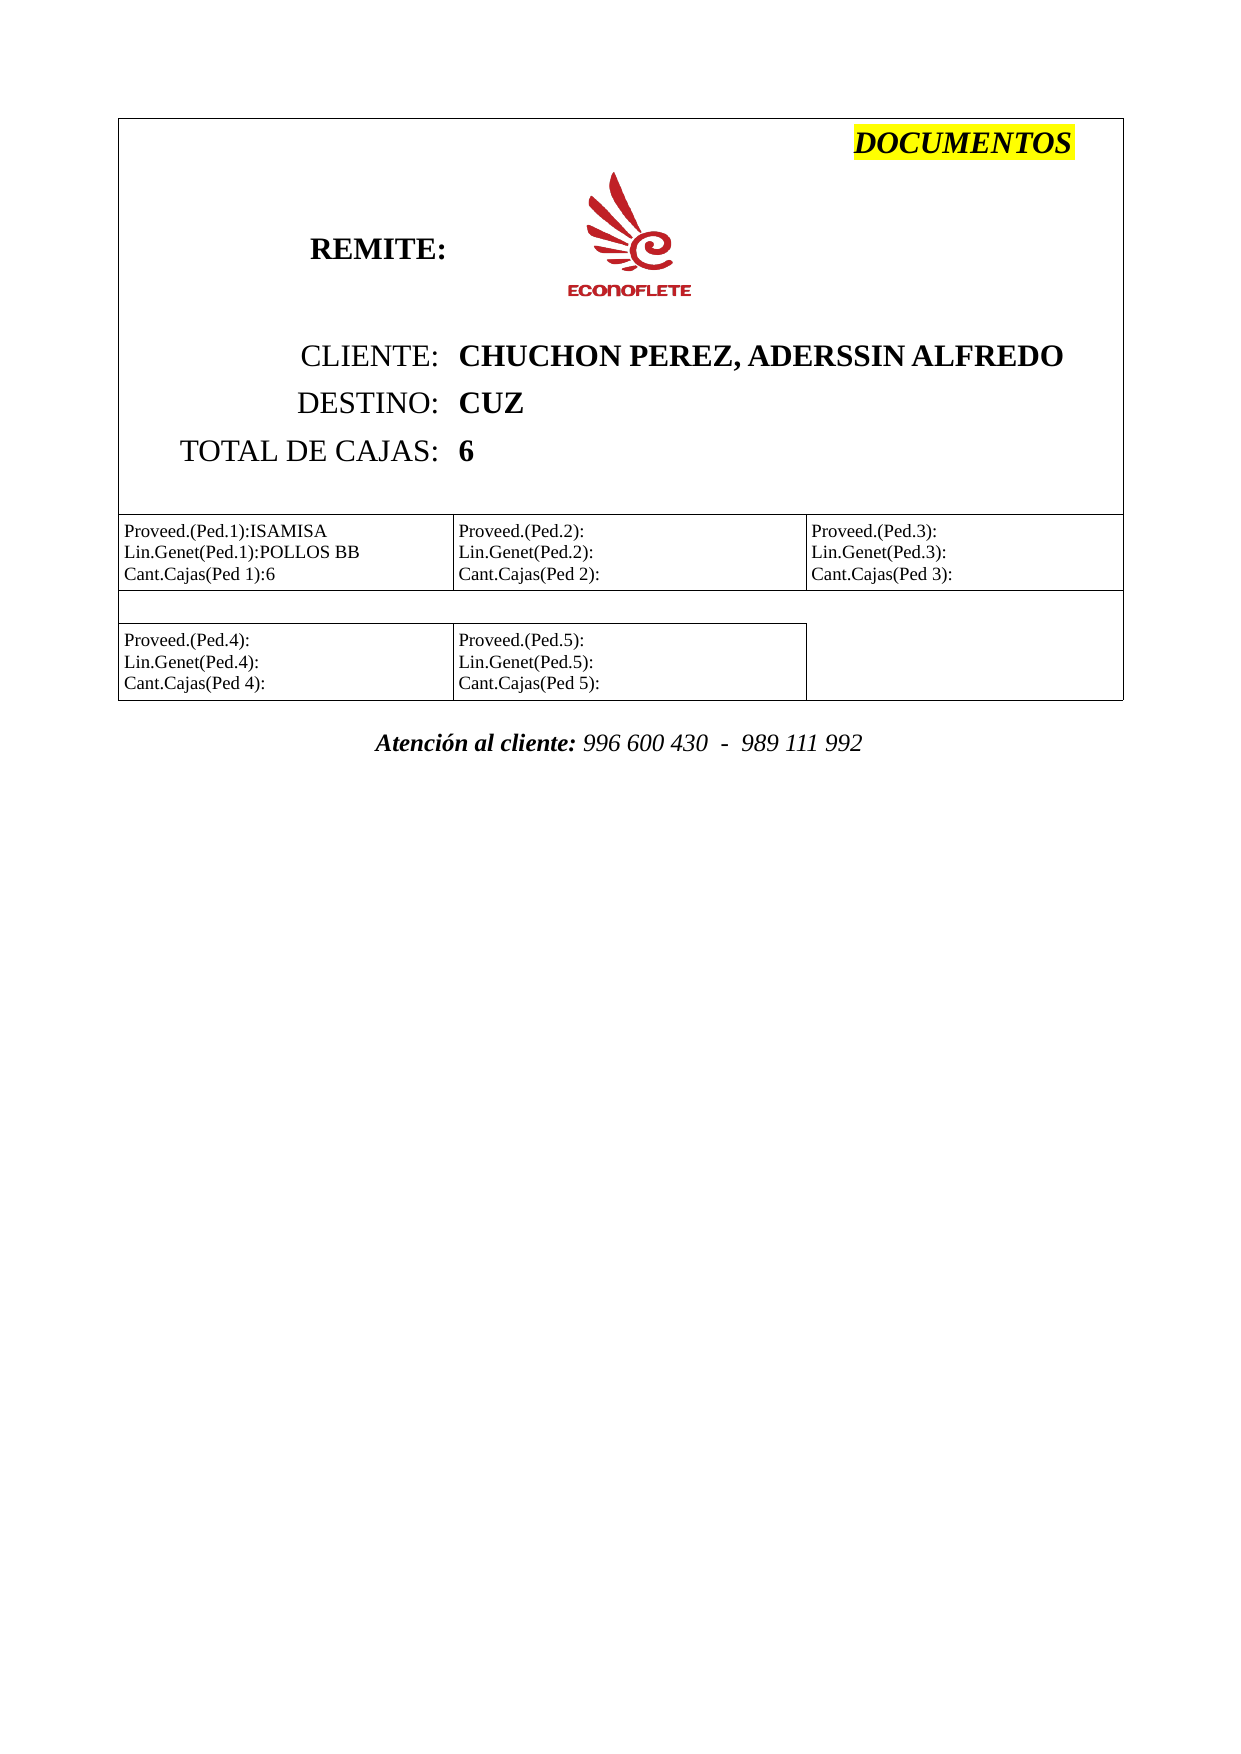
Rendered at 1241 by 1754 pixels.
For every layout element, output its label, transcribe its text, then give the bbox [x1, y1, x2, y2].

table_cell [806, 474, 1123, 514]
table_header [119, 119, 453, 166]
table_cell [806, 379, 1123, 426]
table_cell Proveed.(Ped.3): Lin.Genet(Ped.3): Cant.Cajas(Ped 3): [807, 515, 1123, 590]
table_cell CUZ [453, 379, 806, 426]
table_cell [453, 166, 806, 332]
table_cell [807, 623, 1123, 699]
table_cell [119, 474, 453, 514]
table_cell [453, 474, 806, 514]
table_cell REMITE: [119, 166, 453, 332]
table_cell DESTINO: [119, 379, 453, 426]
table_cell [806, 166, 1123, 332]
picture [552, 171, 707, 297]
table_header [453, 119, 806, 166]
text Atención al cliente: 996 600 430 - 989 111 992 [118, 728, 1122, 757]
table_cell 6 [453, 426, 1123, 474]
table_cell Proveed.(Ped.4): Lin.Genet(Ped.4): Cant.Cajas(Ped 4): [119, 624, 453, 699]
table_cell Proveed.(Ped.2): Lin.Genet(Ped.2): Cant.Cajas(Ped 2): [454, 515, 806, 590]
table_cell [119, 591, 453, 623]
table_cell Proveed.(Ped.5): Lin.Genet(Ped.5): Cant.Cajas(Ped 5): [454, 624, 806, 699]
table_cell Proveed.(Ped.1):ISAMISA Lin.Genet(Ped.1):POLLOS BB Cant.Cajas(Ped 1):6 [119, 515, 453, 590]
table_cell [453, 591, 806, 623]
table_cell CHUCHON PEREZ, ADERSSIN ALFREDO [453, 332, 1123, 379]
table_cell CLIENTE: [119, 332, 453, 379]
table_cell [806, 591, 1123, 623]
table_cell TOTAL DE CAJAS: [119, 426, 453, 474]
table_header DOCUMENTOS [806, 119, 1123, 166]
